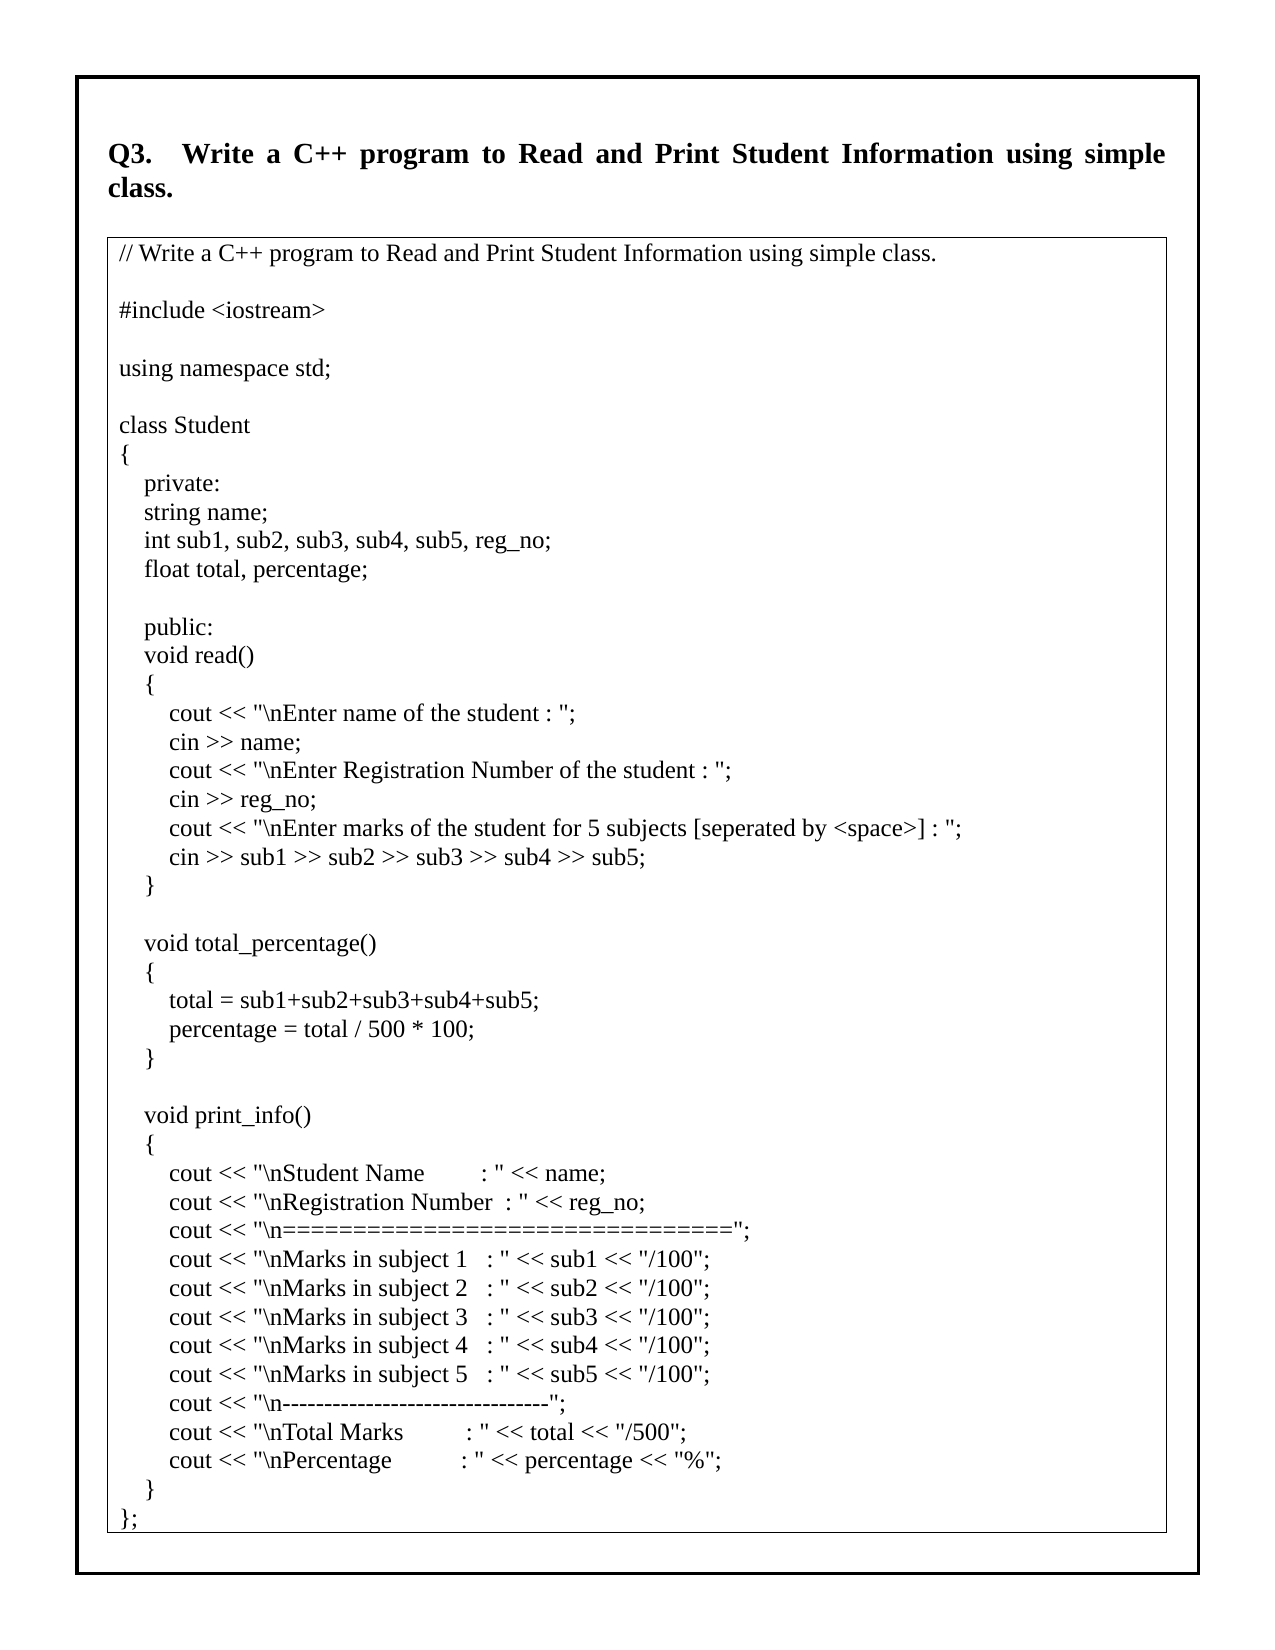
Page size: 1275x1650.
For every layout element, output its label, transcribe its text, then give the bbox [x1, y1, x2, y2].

text Q3. Write a C++ program to Read and Print Student Information using simple class. [108, 136, 1167, 203]
table_header // Write a C++ program to Read and Print Student Information using simple class. #include <iostream> using namespace std; class Student { private: string name; int sub1, sub2, sub3, sub4, sub5, reg_no; float total, percentage; public: void read() { cout << "\nEnter name of the student : "; cin >> name; cout << "\nEnter Registration Number of the student : "; cin >> reg_no; cout << "\nEnter marks of the student for 5 subjects [seperated by <space>] : "; cin >> sub1 >> sub2 >> sub3 >> sub4 >> sub5; } void total_percentage() { total = sub1+sub2+sub3+sub4+sub5; percentage = total / 500 * 100; } void print_info() { cout << "\nStudent Name : " << name; cout << "\nRegistration Number : " << reg_no; cout << "\n================================"; cout << "\nMarks in subject 1 : " << sub1 << "/100"; cout << "\nMarks in subject 2 : " << sub2 << "/100"; cout << "\nMarks in subject 3 : " << sub3 << "/100"; cout << "\nMarks in subject 4 : " << sub4 << "/100"; cout << "\nMarks in subject 5 : " << sub5 << "/100"; cout << "\n--------------------------------"; cout << "\nTotal Marks : " << total << "/500"; cout << "\nPercentage : " << percentage << "%"; } }; [108, 238, 1166, 1532]
